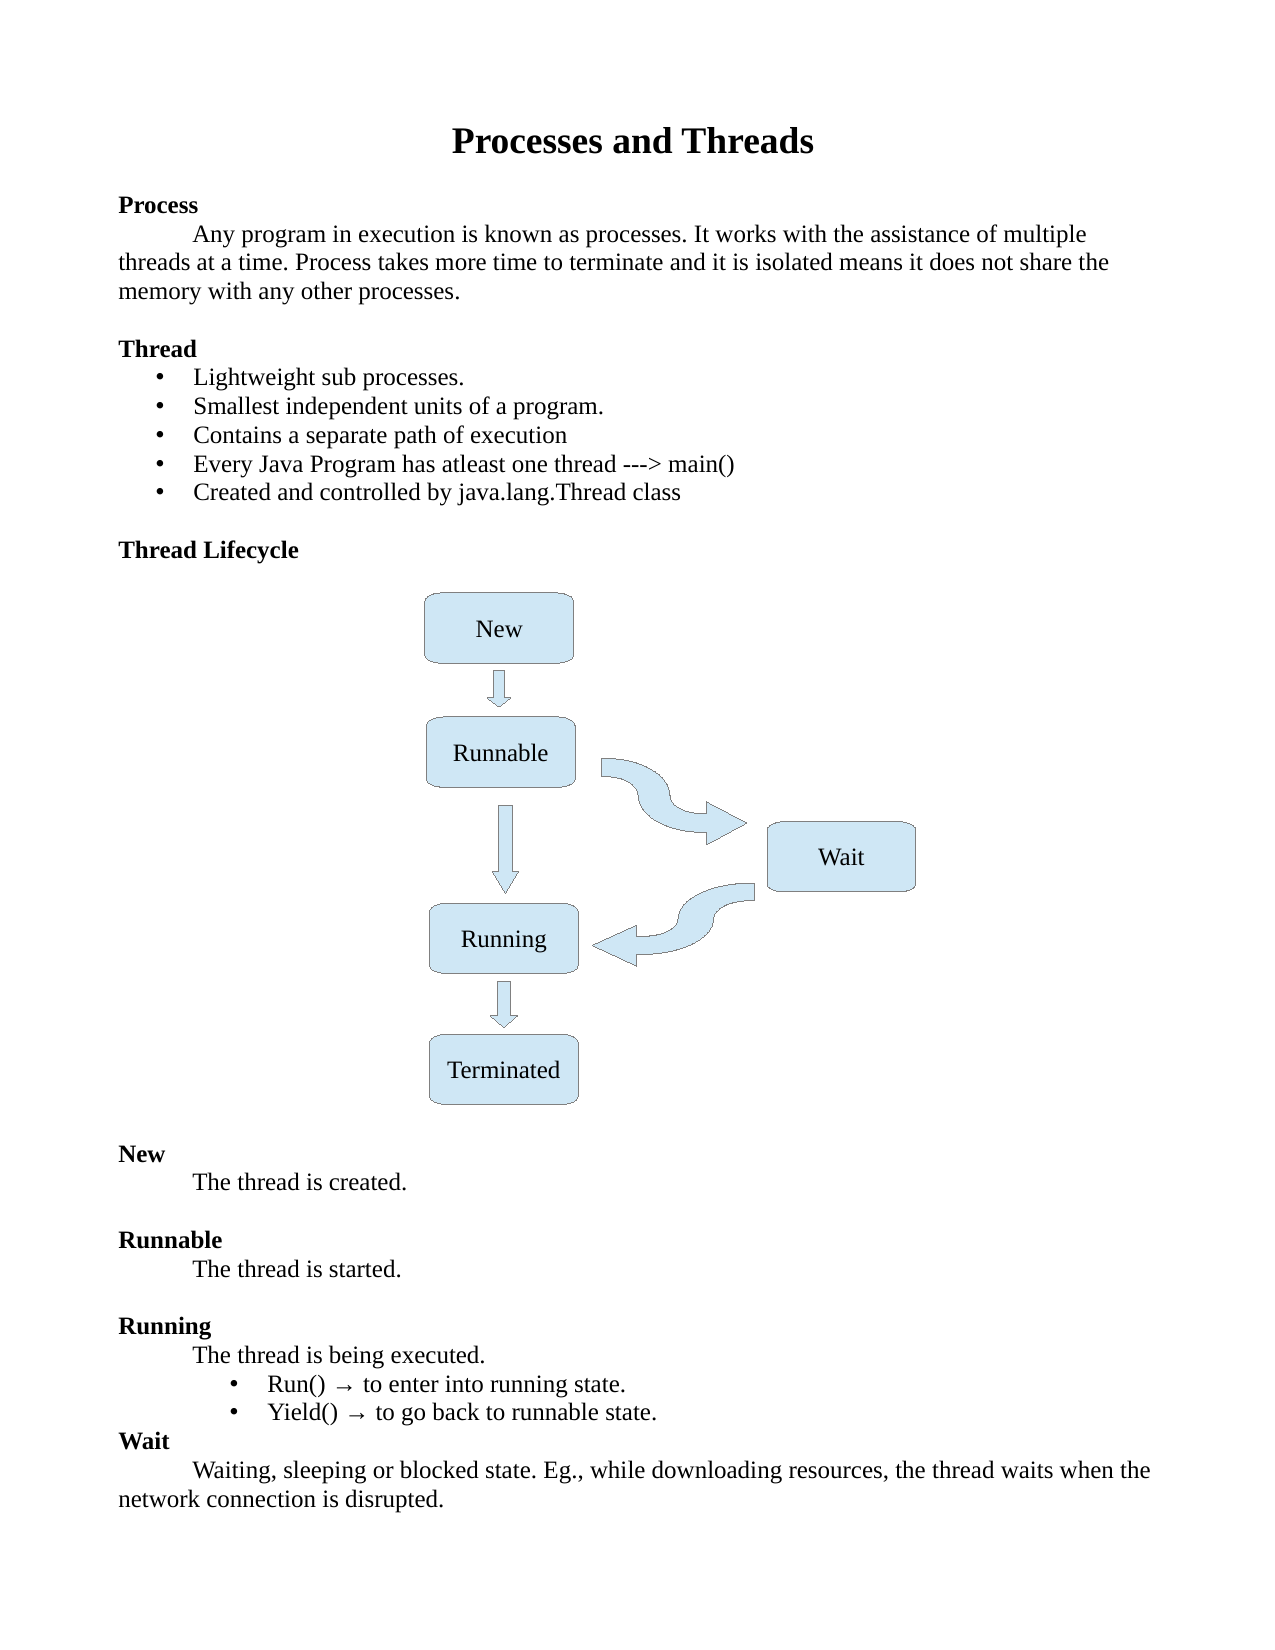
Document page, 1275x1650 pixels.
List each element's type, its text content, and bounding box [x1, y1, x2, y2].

text Process [118, 190, 1157, 219]
list Contains a separate path of execution [156, 420, 1157, 449]
text Thread [118, 334, 1157, 362]
text Any program in execution is known as processes. It works with the assistance of multiple threads at a time. Process takes more time to terminate and it is isolated means it does not share the memory with any other processes. [118, 219, 1157, 305]
text Thread Lifecycle [118, 535, 1157, 564]
list Created and controlled by java.lang.Thread class [156, 477, 1157, 506]
text The thread is being executed. [118, 1340, 1157, 1369]
list Lightweight sub processes. [156, 362, 1157, 391]
text Wait [118, 1426, 1157, 1455]
list Every Java Program has atleast one thread ---> main() [156, 449, 1157, 477]
list Yield() → to go back to runnable state. [229, 1397, 1157, 1426]
text Runnable [118, 1225, 1157, 1254]
list Run() → to enter into running state. [229, 1369, 1157, 1397]
list Smallest independent units of a program. [156, 391, 1157, 420]
text The thread is created. [118, 1167, 1157, 1196]
text Processes and Threads [118, 118, 1157, 161]
text New [118, 1139, 1157, 1167]
text Running [118, 1311, 1157, 1340]
text Waiting, sleeping or blocked state. Eg., while downloading resources, the thread waits when the network connection is disrupted. [118, 1455, 1157, 1512]
text The thread is started. [118, 1254, 1157, 1282]
